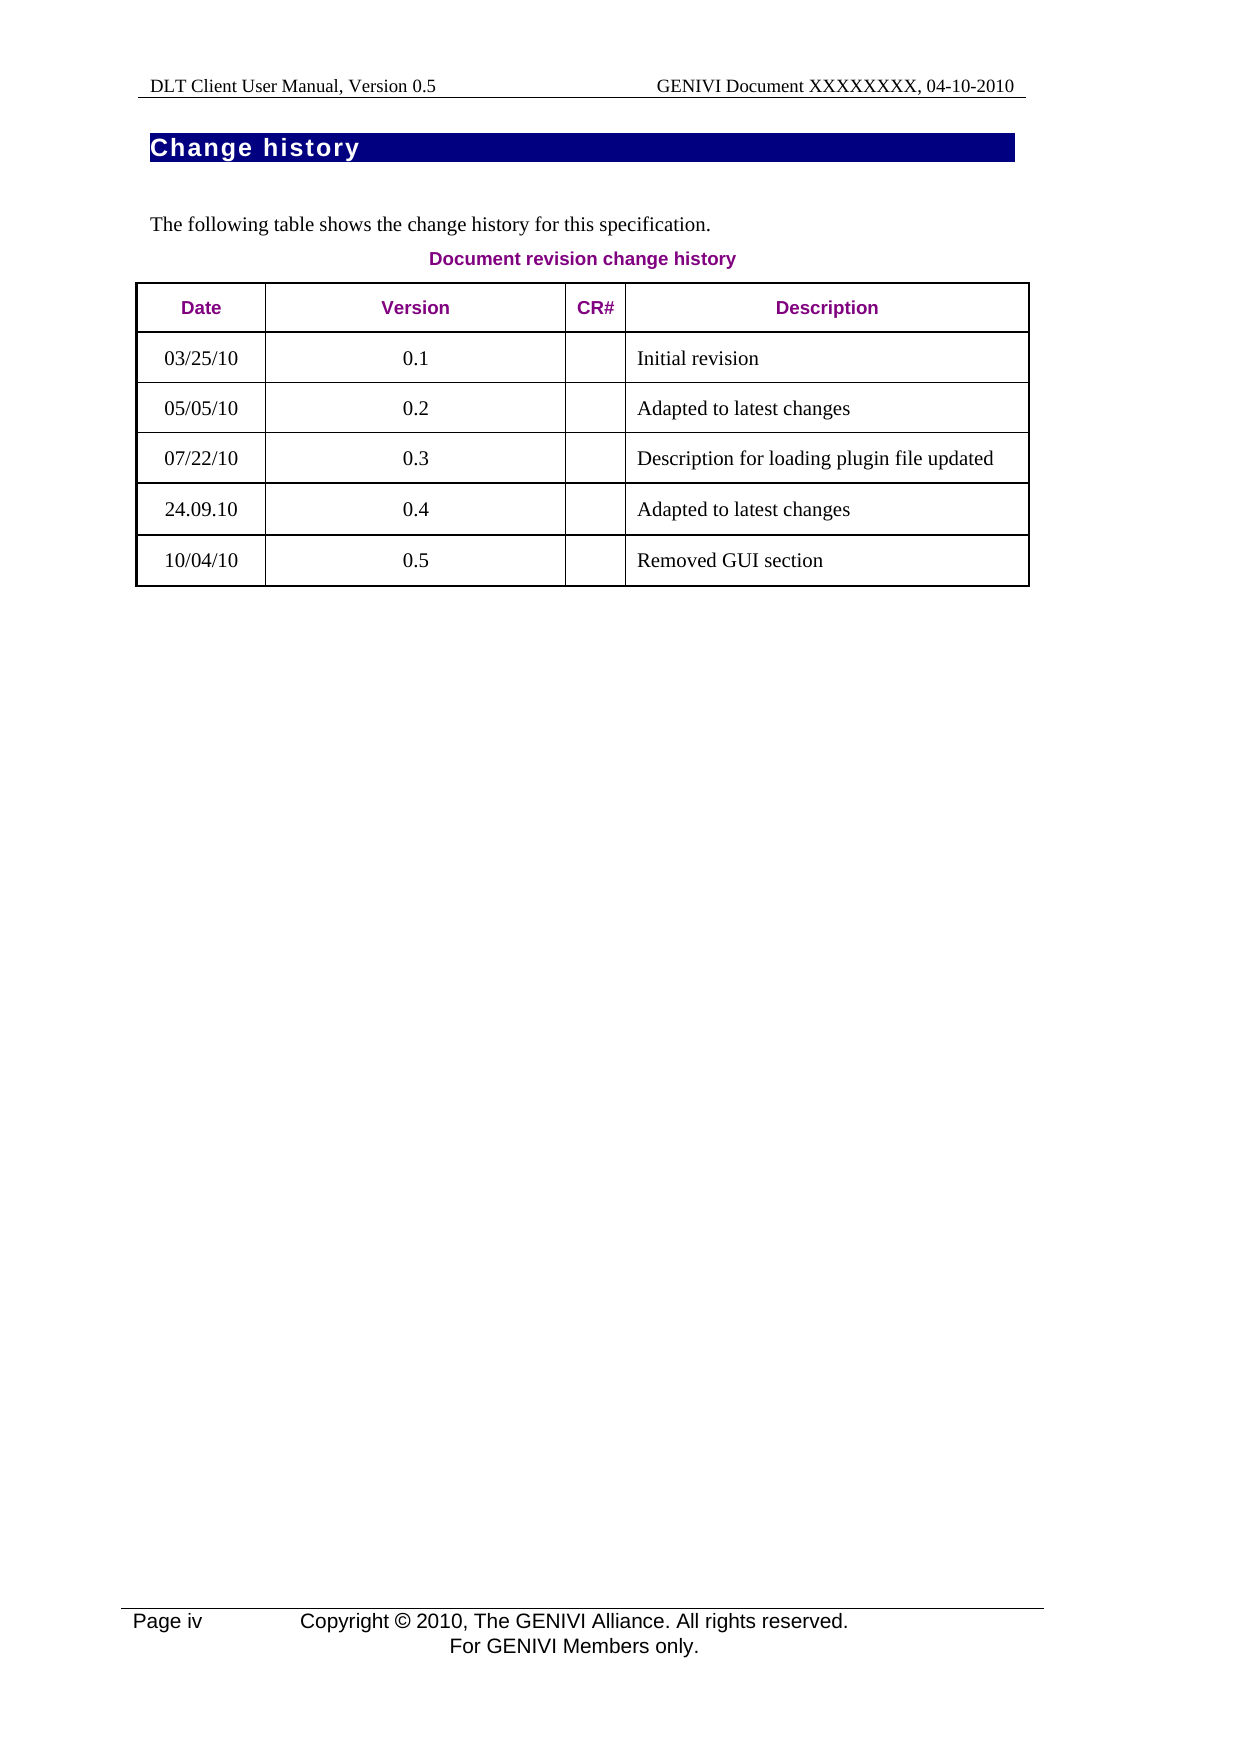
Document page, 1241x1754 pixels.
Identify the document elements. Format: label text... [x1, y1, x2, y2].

table_header Description [626, 284, 1028, 331]
table_header Version [266, 284, 565, 331]
text Document revision change history [150, 248, 1015, 270]
table_cell 24.09.10 [138, 484, 265, 533]
table_cell Removed GUI section [626, 536, 1028, 584]
table_cell Initial revision [626, 333, 1028, 382]
table_cell 0.4 [266, 484, 565, 533]
table_cell Adapted to latest changes [626, 383, 1028, 432]
table_cell Description for loading plugin file updated [626, 433, 1028, 482]
table_cell 25/03/10 [138, 333, 265, 382]
text The following table shows the change history for this specification. [150, 212, 1015, 236]
subtitle Change history [150, 133, 1015, 162]
table_cell 0.3 [266, 433, 565, 482]
table_cell Adapted to latest changes [626, 484, 1028, 533]
table_cell [566, 536, 625, 584]
table_cell [566, 433, 625, 482]
table_cell 0.1 [266, 333, 565, 382]
table_header CR# [566, 284, 625, 331]
table_header Date [138, 284, 265, 331]
table_cell 0.5 [266, 536, 565, 584]
table_cell 22/07/10 [138, 433, 265, 482]
table_cell 04/10/10 [138, 536, 265, 584]
table_cell [566, 484, 625, 533]
table_cell [566, 333, 625, 382]
table_cell 0.2 [266, 383, 565, 432]
table_cell [566, 383, 625, 432]
table_cell 05/05/10 [138, 383, 265, 432]
